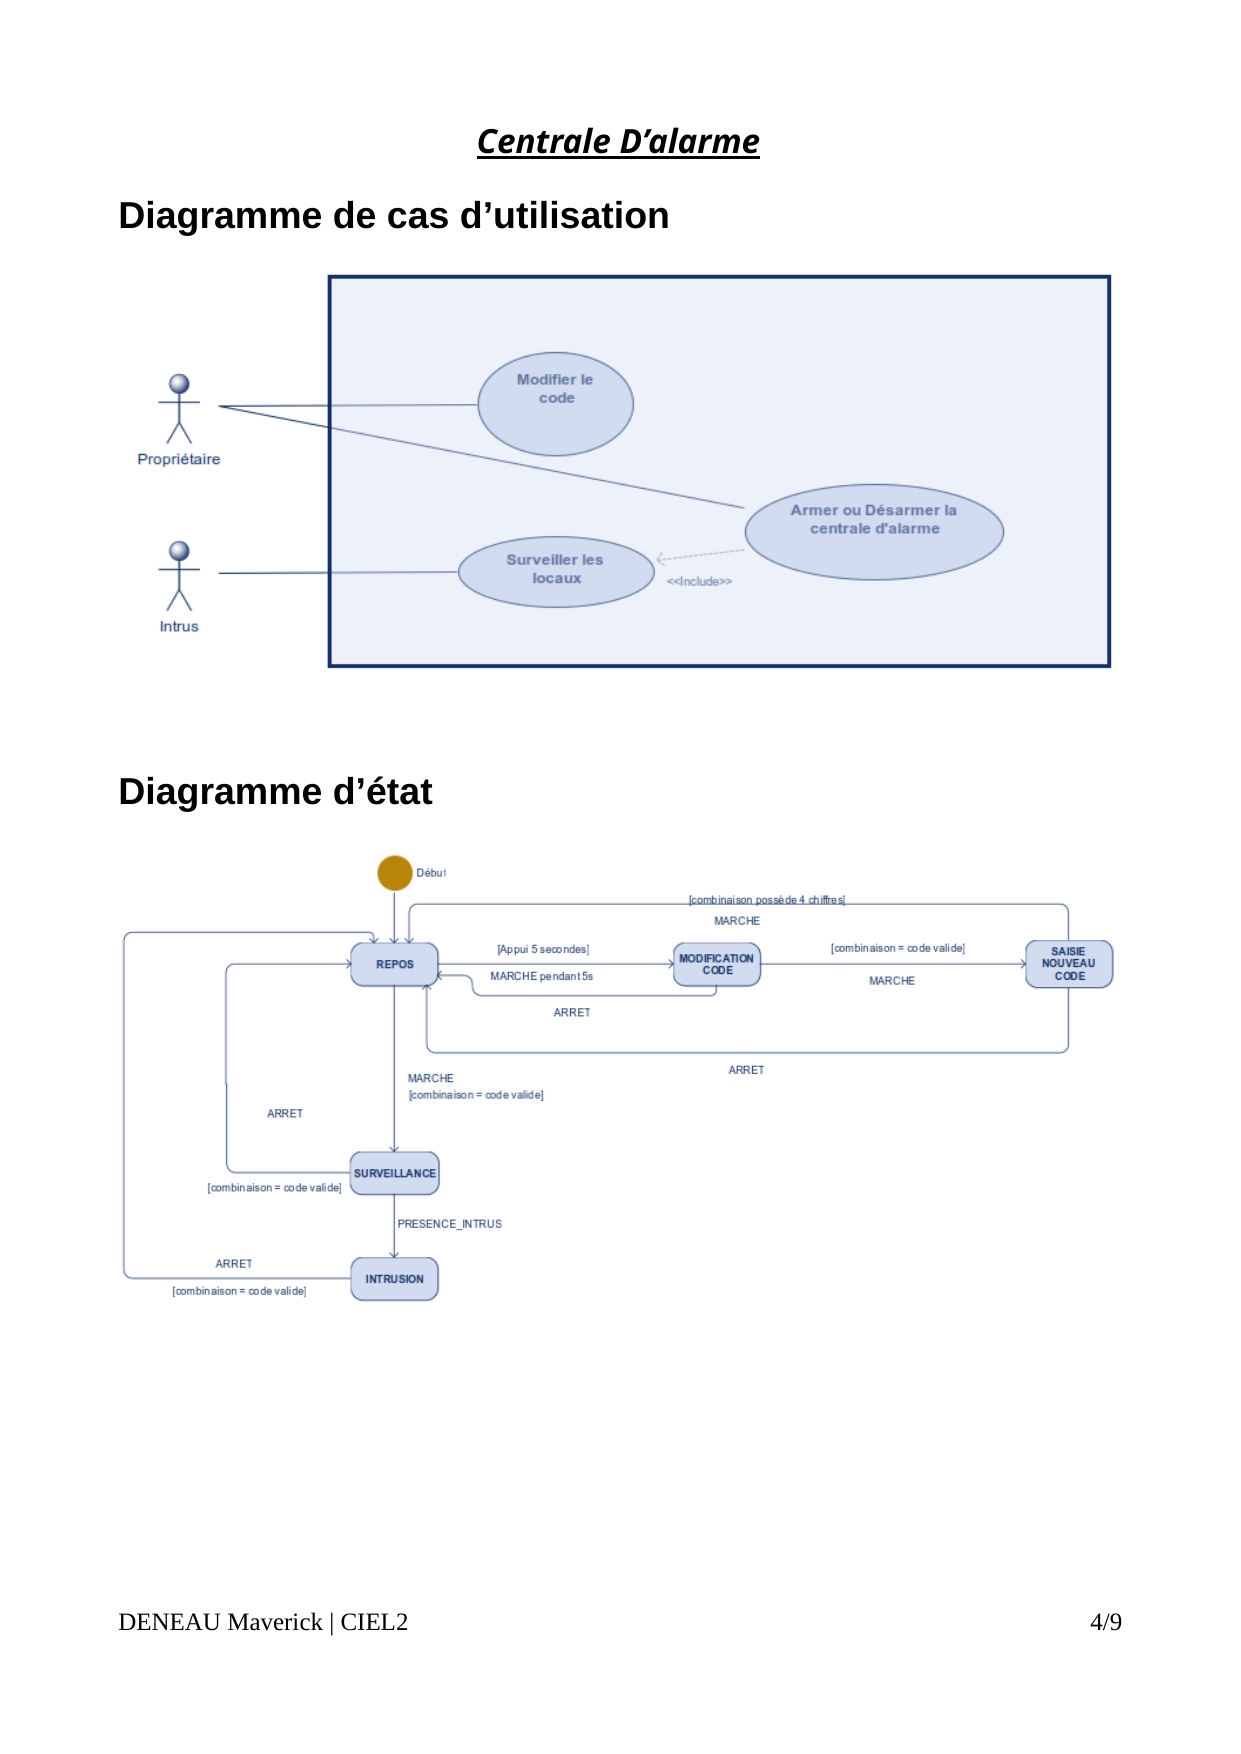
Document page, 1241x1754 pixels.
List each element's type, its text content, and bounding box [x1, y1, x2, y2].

picture [118, 838, 1123, 1316]
picture [118, 258, 1123, 693]
subtitle Diagramme de cas d’utilisation [118, 193, 1122, 236]
subtitle Diagramme d’état [118, 769, 1122, 812]
